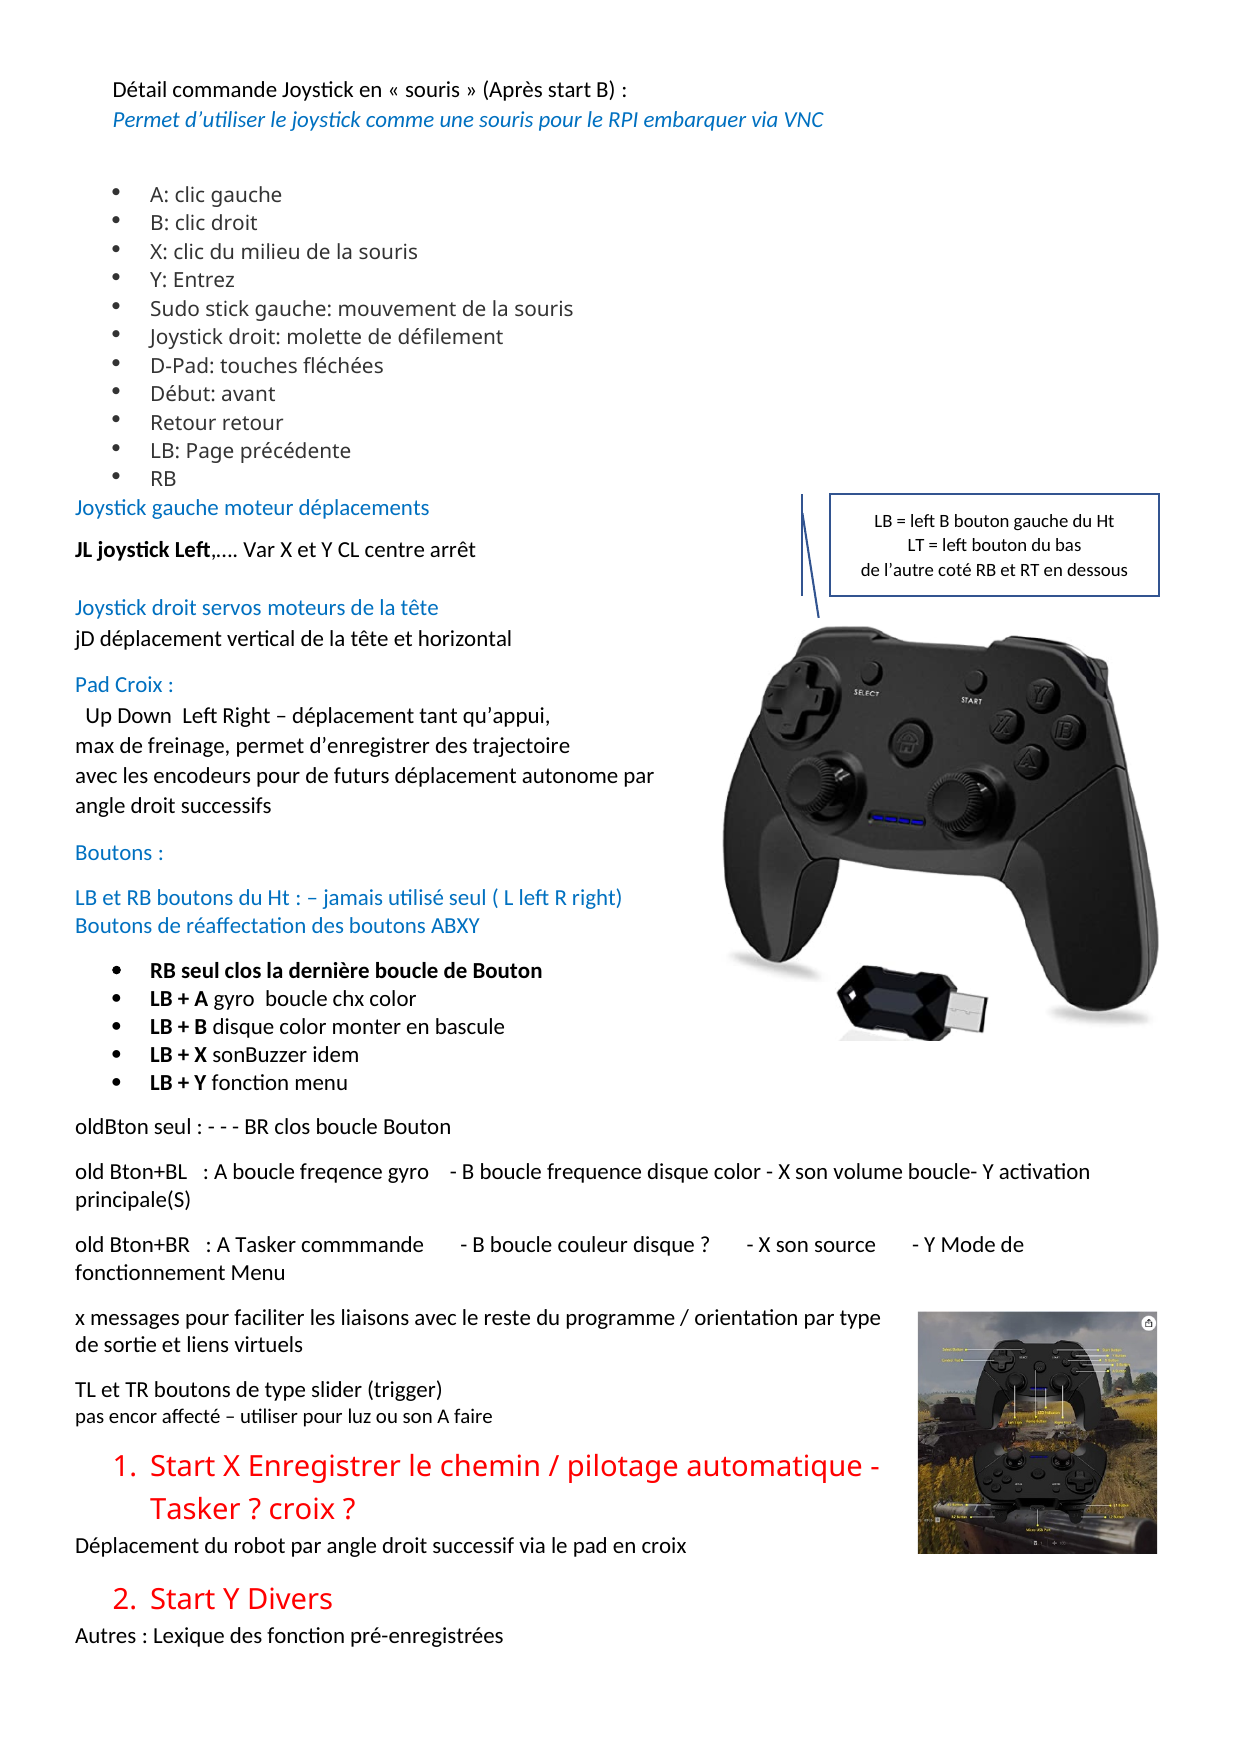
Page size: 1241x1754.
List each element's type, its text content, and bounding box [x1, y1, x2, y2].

text Joystick droit servos moteurs de la tête jD déplacement vertical de la tête et horizontal [75, 593, 817, 652]
list Joystick droit: molette de défilement [112, 322, 1165, 351]
text x messages pour faciliter les liaisons avec le reste du programme / orientation par type de sortie et liens virtuels [75, 1303, 1165, 1359]
list B: clic droit [112, 208, 1165, 237]
text [817, 593, 1165, 618]
text Boutons : [75, 838, 720, 866]
text Détail commande Joystick en « souris » (Après start B) : Permet d’utiliser le joystick comme une souris pour le RPI embarquer via VNC [112, 75, 1165, 133]
text TL et TR boutons de type slider (trigger) pas encor affecté – utiliser pour luz ou son A faire [75, 1375, 934, 1429]
list LB + Y fonction menu [112, 1068, 1165, 1096]
picture [720, 618, 1165, 1041]
list LB + X sonBuzzer idem [112, 1040, 1165, 1068]
list D-Pad: touches fléchées [112, 351, 1165, 379]
list Début: avant [112, 379, 1165, 408]
list LB + A gyro boucle chx color [112, 984, 720, 1012]
list LB: Page précédente [112, 436, 1165, 464]
text old Bton+BR : A Tasker commmande - B boucle couleur disque ? - X son source - Y Mode de fonctionnement Menu [75, 1230, 1165, 1286]
list Retour retour [112, 408, 1165, 436]
text oldBton seul : - - - BR clos boucle Bouton [75, 1112, 1165, 1141]
text Autres : Lexique des fonction pré-enregistrées [75, 1621, 1165, 1649]
text LB et RB boutons du Ht : – jamais utilisé seul ( L left R right) Boutons de réaffectation des boutons ABXY [75, 883, 720, 939]
subtitle Start X Enregistrer le chemin / pilotage automatique - Tasker ? croix ? [112, 1445, 934, 1528]
list A: clic gauche [112, 180, 1165, 208]
text LB = left B bouton gauche du Ht LT = left bouton du bas de l’autre coté RB et RT en dessous [845, 509, 1144, 581]
text Déplacement du robot par angle droit successif via le pad en croix [75, 1531, 1165, 1559]
list RB [112, 464, 1165, 493]
subtitle Start Y Divers [112, 1578, 1165, 1618]
list RB seul clos la dernière boucle de Bouton [112, 956, 720, 984]
list Sudo stick gauche: mouvement de la souris [112, 294, 1165, 322]
text Joystick gauche moteur déplacements JL joystick Left,…. Var X et Y CL centre arrêt [75, 493, 829, 563]
list X: clic du milieu de la souris [112, 237, 1165, 265]
list Y: Entrez [112, 265, 1165, 294]
text Pad Croix : Up Down Left Right – déplacement tant qu’appui, max de freinage, permet d’enregistrer des trajectoire avec les encodeurs pour de futurs déplacement autonome par angle droit successifs [75, 671, 720, 819]
picture [934, 1311, 1159, 1555]
text [831, 495, 1158, 563]
text old Bton+BL : A boucle freqence gyro - B boucle frequence disque color - X son volume boucle- Y activation principale(S) [75, 1157, 1165, 1213]
list LB + B disque color monter en bascule [112, 1012, 720, 1040]
